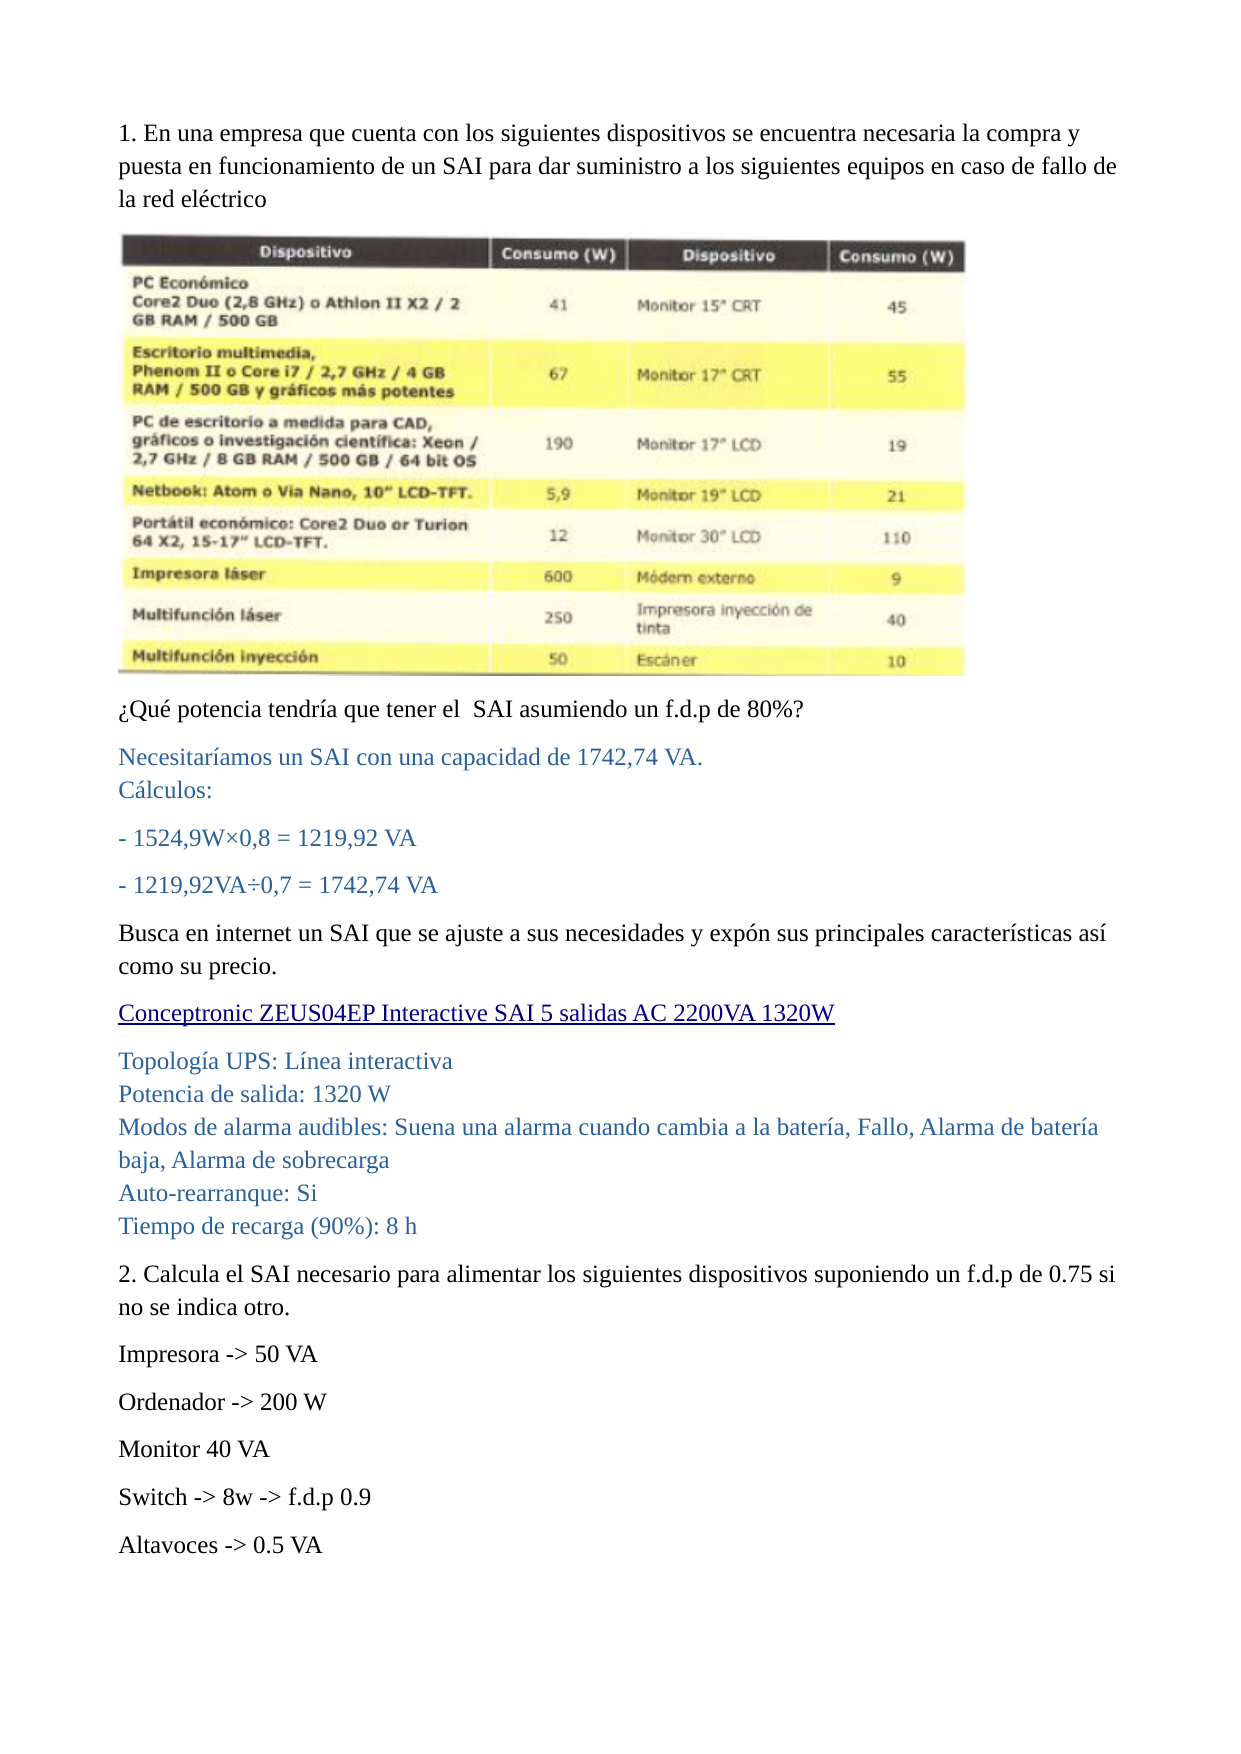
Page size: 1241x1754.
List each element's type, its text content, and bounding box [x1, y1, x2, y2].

text 2. Calcula el SAI necesario para alimentar los siguientes dispositivos suponiendo un f.d.p de 0.75 si no se indica otro. [118, 1259, 1122, 1321]
text Monitor 40 VA [118, 1434, 1122, 1463]
text Switch -> 8w -> f.d.p 0.9 [118, 1482, 1122, 1511]
text Altavoces -> 0.5 VA [118, 1530, 1122, 1558]
text Topología UPS: Línea interactiva Potencia de salida: 1320 W Modos de alarma audibles: Suena una alarma cuando cambia a la batería, Fallo, Alarma de batería baja, Alarma de sobrecarga Auto-rearranque: Si Tiempo de recarga (90%): 8 h [118, 1046, 1122, 1240]
text Busca en internet un SAI que se ajuste a sus necesidades y expón sus principales características así como su precio. [118, 918, 1122, 979]
text - 1524,9W×0,8 = 1219,92 VA [118, 823, 1122, 851]
text - 1219,92VA÷0,7 = 1742,74 VA [118, 870, 1122, 899]
picture [118, 231, 967, 676]
text Impresora -> 50 VA [118, 1339, 1122, 1368]
text Conceptronic ZEUS04EP Interactive SAI 5 salidas AC 2200VA 1320W [118, 998, 1122, 1027]
text 1. En una empresa que cuenta con los siguientes dispositivos se encuentra necesaria la compra y puesta en funcionamiento de un SAI para dar suministro a los siguientes equipos en caso de fallo de la red eléctrico [118, 118, 1122, 213]
text ¿Qué potencia tendría que tener el SAI asumiendo un f.d.p de 80%? [118, 694, 1122, 723]
text Necesitaríamos un SAI con una capacidad de 1742,74 VA. Cálculos: [118, 742, 1122, 804]
text Ordenador -> 200 W [118, 1387, 1122, 1416]
